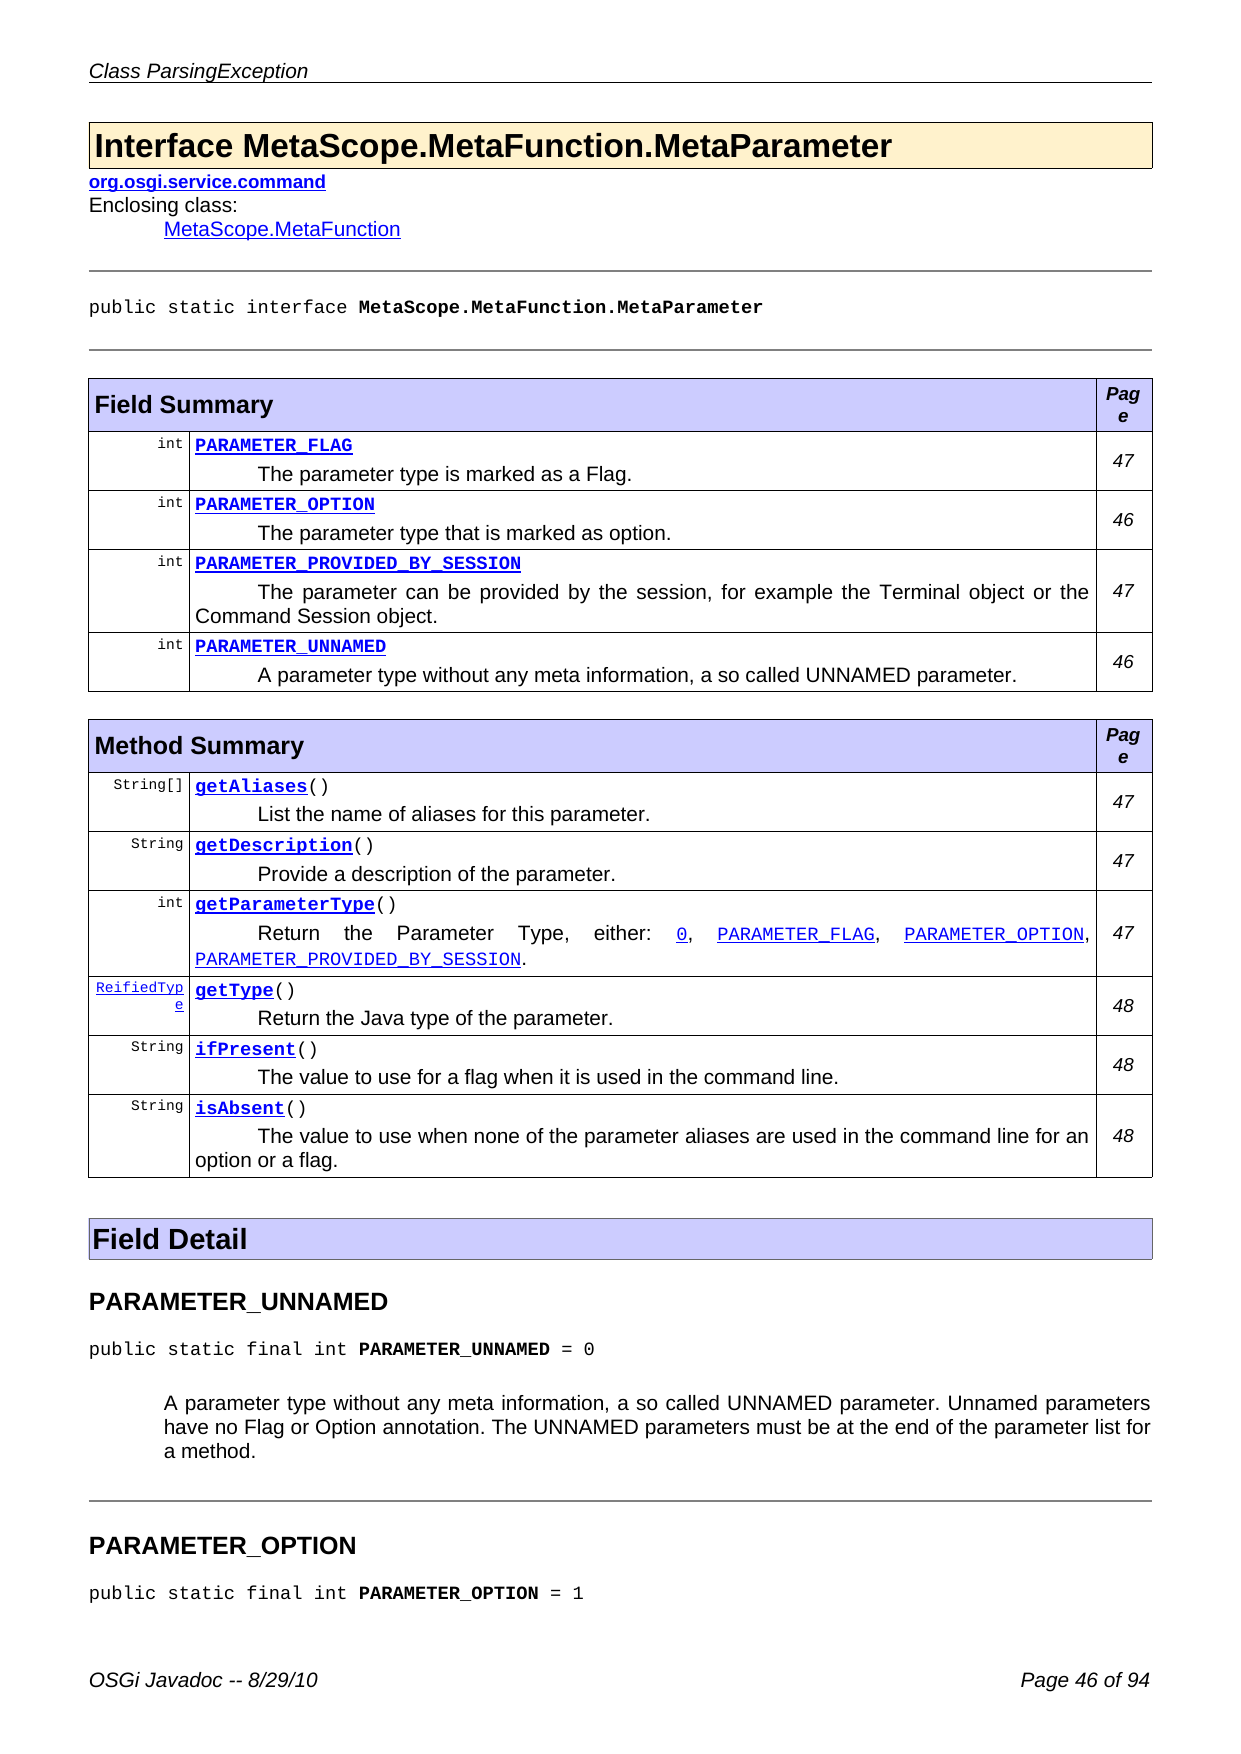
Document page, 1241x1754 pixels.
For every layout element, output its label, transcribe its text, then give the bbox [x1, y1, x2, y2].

table_header Field Summary [89, 379, 1096, 431]
table_cell 45 [1097, 773, 1152, 831]
table_cell ReifiedType [89, 977, 189, 1035]
subtitle PARAMETER_UNNAMED [88, 1287, 1152, 1316]
table_cell 45 [1097, 832, 1152, 890]
table_cell 45 [1097, 891, 1152, 976]
table_cell PARAMETER_UNNAMED A parameter type without any meta information, a so called UNNAMED parameter. [190, 633, 1096, 691]
table_cell getType() Return the Java type of the parameter. [190, 977, 1096, 1035]
table_cell 44 [1097, 633, 1152, 691]
table_cell 45 [1097, 432, 1152, 490]
table_cell getDescription() Provide a description of the parameter. [190, 832, 1096, 890]
table_cell int [89, 891, 189, 976]
text public static final int PARAMETER_UNNAMED = 0 [88, 1340, 1152, 1361]
table_cell PARAMETER_FLAG The parameter type is marked as a Flag. [190, 432, 1096, 490]
table_cell 46 [1097, 1036, 1152, 1094]
table_cell int [89, 491, 189, 549]
table_cell isAbsent() The value to use when none of the parameter aliases are used in the command line for an option or a flag. [190, 1095, 1096, 1177]
table_cell 45 [1097, 550, 1152, 632]
table_cell 46 [1097, 1095, 1152, 1177]
table_cell int [89, 633, 189, 691]
table_cell int [89, 432, 189, 490]
table_cell 45 [1097, 977, 1152, 1035]
table_cell PARAMETER_OPTION The parameter type that is marked as option. [190, 491, 1096, 549]
table_cell ifPresent() The value to use for a flag when it is used in the command line. [190, 1036, 1096, 1094]
table_header Page [1097, 379, 1152, 431]
subtitle PARAMETER_OPTION [88, 1531, 1152, 1559]
text MetaScope.MetaFunction [163, 217, 1152, 241]
table_cell String [89, 832, 189, 890]
table_cell PARAMETER_PROVIDED_BY_SESSION The parameter can be provided by the session, for example the Terminal object or the Command Session object. [190, 550, 1096, 632]
text A parameter type without any meta information, a so called UNNAMED parameter. Unnamed parameters have no Flag or Option annotation. The UNNAMED parameters must be at the end of the parameter list for a method. [163, 1391, 1152, 1462]
table_header Method Summary [89, 720, 1096, 772]
table_cell String [89, 1036, 189, 1094]
text public static final int PARAMETER_OPTION = 1 [88, 1584, 1152, 1605]
table_header Page [1097, 720, 1152, 772]
table_cell getParameterType() Return the Parameter Type, either: 0, PARAMETER_FLAG, PARAMETER_OPTION, PARAMETER_PROVIDED_BY_SESSION. [190, 891, 1096, 976]
subtitle Enclosing class: [88, 193, 1152, 217]
text org.osgi.service.command [88, 171, 1152, 193]
table_cell 44 [1097, 491, 1152, 549]
table_cell String [89, 1095, 189, 1177]
subtitle Field Detail [90, 1219, 1152, 1259]
subtitle Interface MetaScope.MetaFunction.MetaParameter [90, 123, 1152, 168]
table_cell int [89, 550, 189, 632]
table_cell String[] [89, 773, 189, 831]
table_cell getAliases() List the name of aliases for this parameter. [190, 773, 1096, 831]
text public static interface MetaScope.MetaFunction.MetaParameter [88, 298, 1152, 319]
